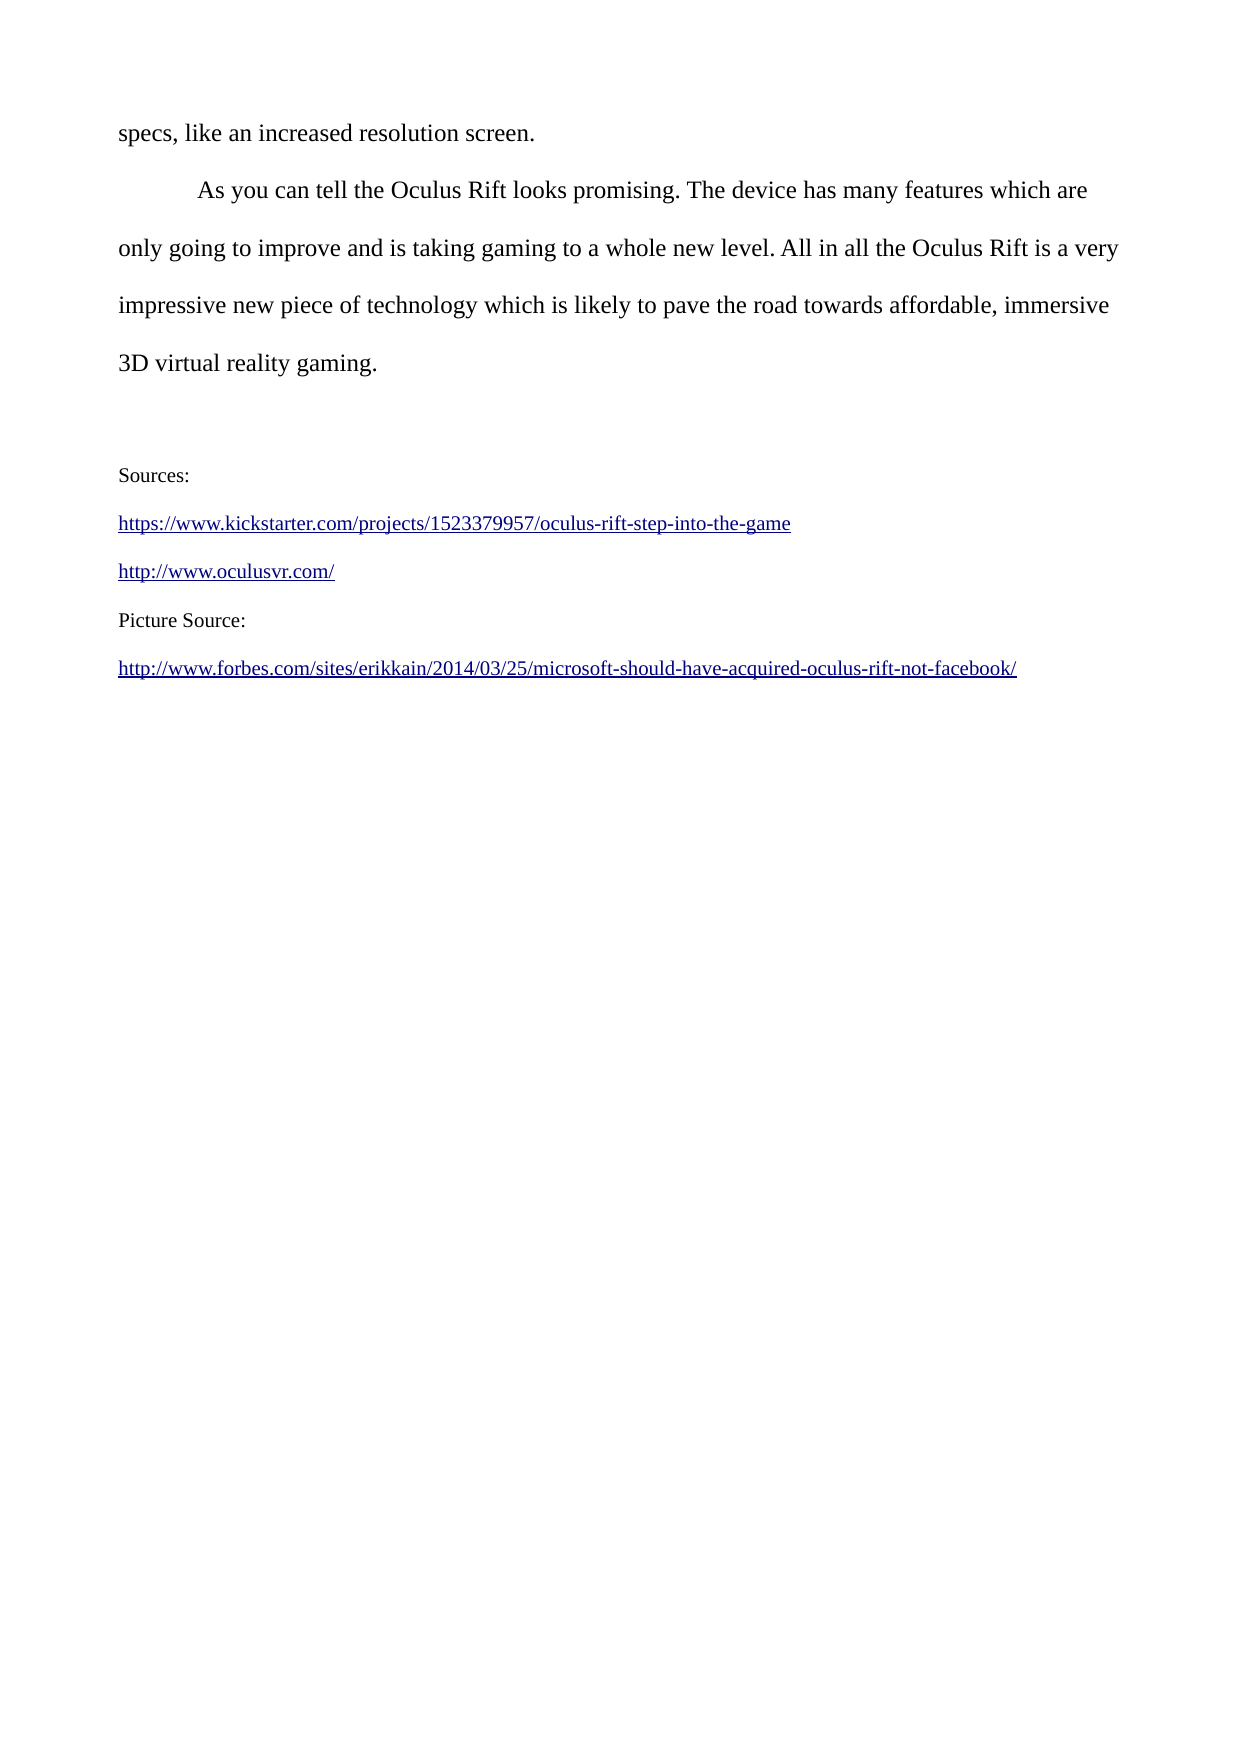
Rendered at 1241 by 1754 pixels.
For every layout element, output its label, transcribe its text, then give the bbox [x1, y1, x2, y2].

text specs, like an increased resolution screen. [118, 118, 1122, 147]
text https://www.kickstarter.com/projects/1523379957/oculus-rift-step-into-the-game [118, 511, 1122, 535]
text Sources: [118, 463, 1122, 487]
text Picture Source: [118, 607, 1122, 632]
text http://www.oculusvr.com/ [118, 559, 1122, 583]
text As you can tell the Oculus Rift looks promising. The device has many features which are only going to improve and is taking gaming to a whole new level. All in all the Oculus Rift is a very impressive new piece of technology which is likely to pave the road towards affordable, immersive 3D virtual reality gaming. [118, 176, 1122, 377]
text http://www.forbes.com/sites/erikkain/2014/03/25/microsoft-should-have-acquired-oculus-rift-not-facebook/ [118, 656, 1122, 680]
